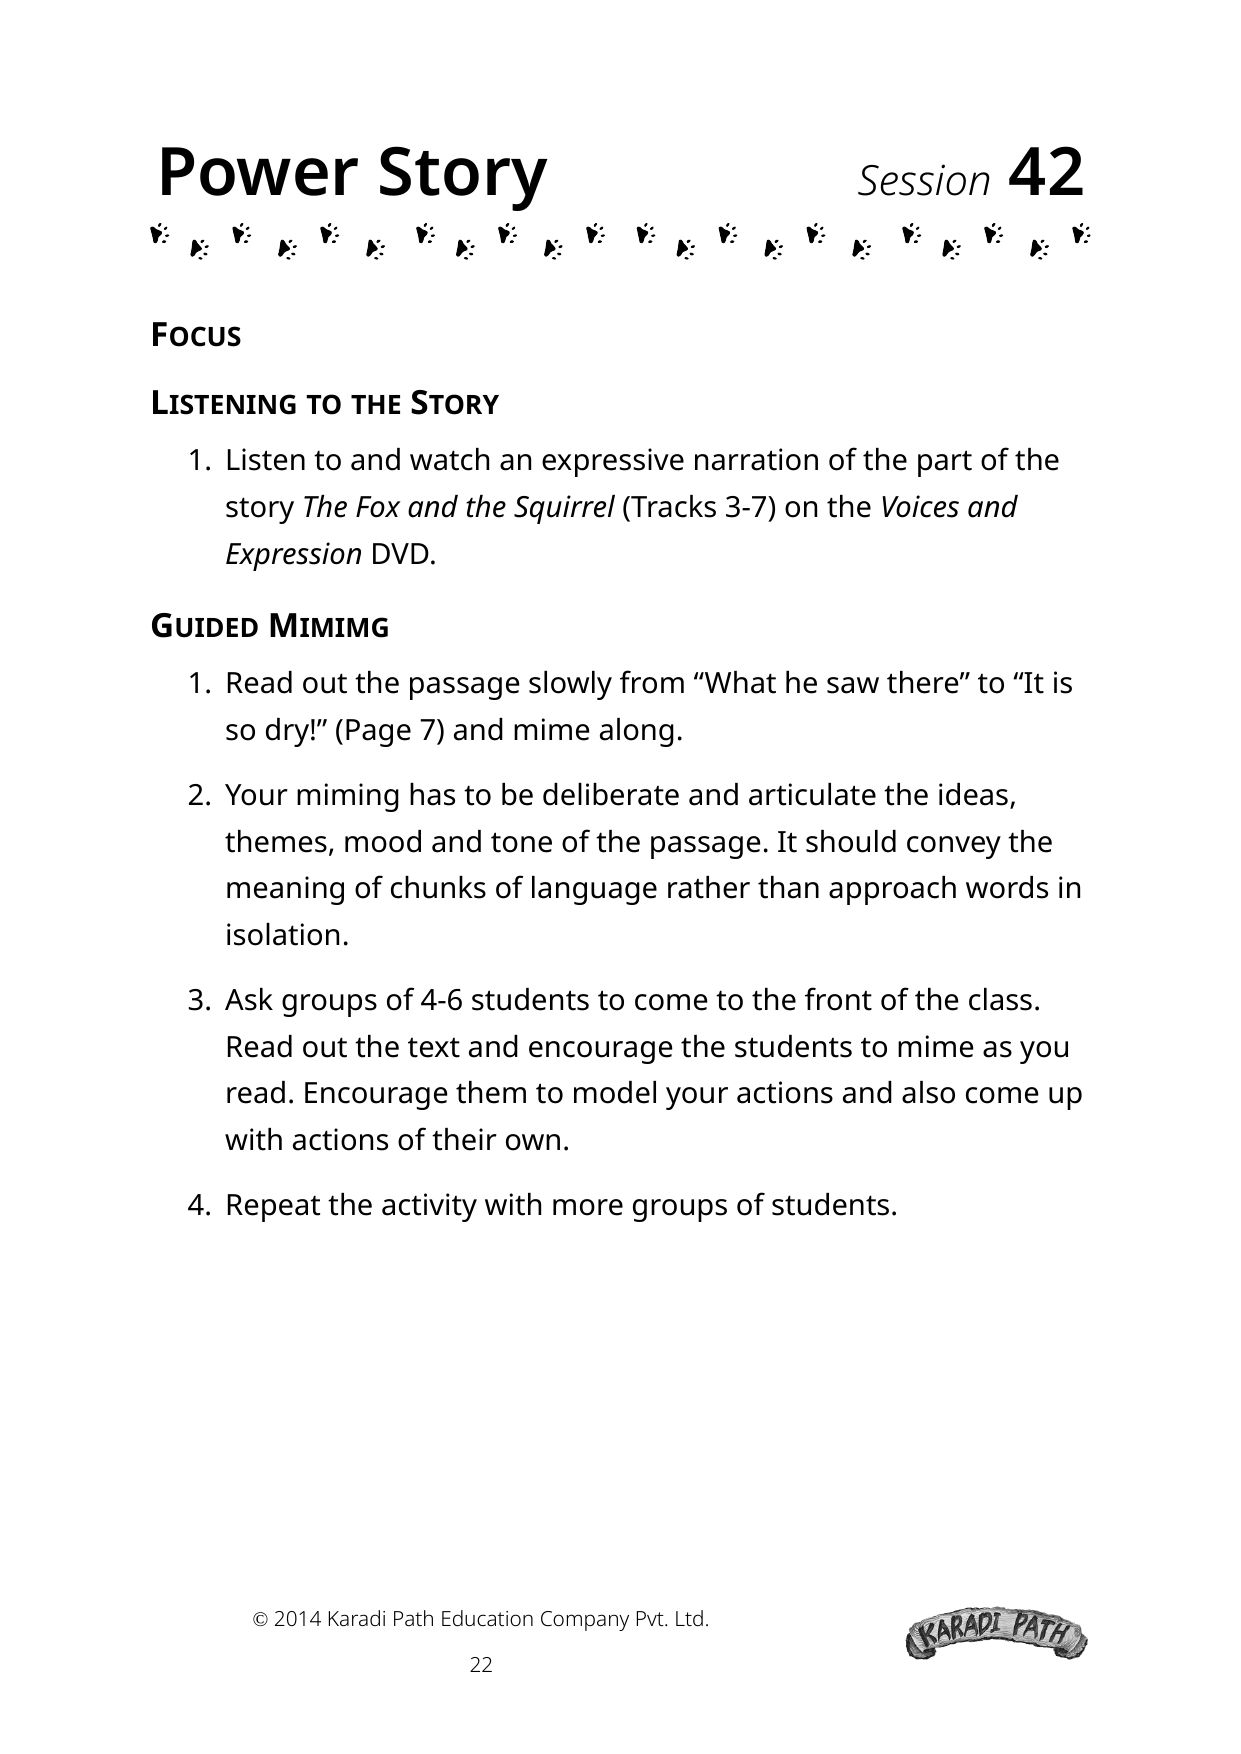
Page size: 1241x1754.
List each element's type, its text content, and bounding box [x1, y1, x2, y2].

table_header [809, 265, 1091, 288]
list Your miming has to be deliberate and articulate the ideas, themes, mood and tone of the passage. It should convey the meaning of chunks of language rather than approach words in isolation. [187, 774, 1091, 954]
table_header Session 42 [809, 119, 1091, 223]
subtitle Guided Mimimg [150, 602, 1091, 648]
list Ask groups of 4-6 students to come to the front of the class. Read out the text and encourage the students to mime as you read. Encourage them to model your actions and also come up with actions of their own. [187, 979, 1091, 1159]
subtitle Focus [150, 311, 1091, 356]
table_header [150, 265, 809, 288]
picture [150, 223, 1091, 265]
list Repeat the activity with more groups of students. [187, 1184, 1091, 1224]
list Read out the passage slowly from “What he saw there” to “It is so dry!” (Page 7) and mime along. [187, 663, 1091, 749]
list Listen to and watch an expressive narration of the part of the story The Fox and the Squirrel (Tracks 3-7) on the Voices and Expression DVD. [187, 439, 1091, 573]
table_header Power Story [150, 119, 809, 223]
subtitle Listening to the Story [150, 379, 1091, 424]
picture [903, 1604, 1091, 1663]
